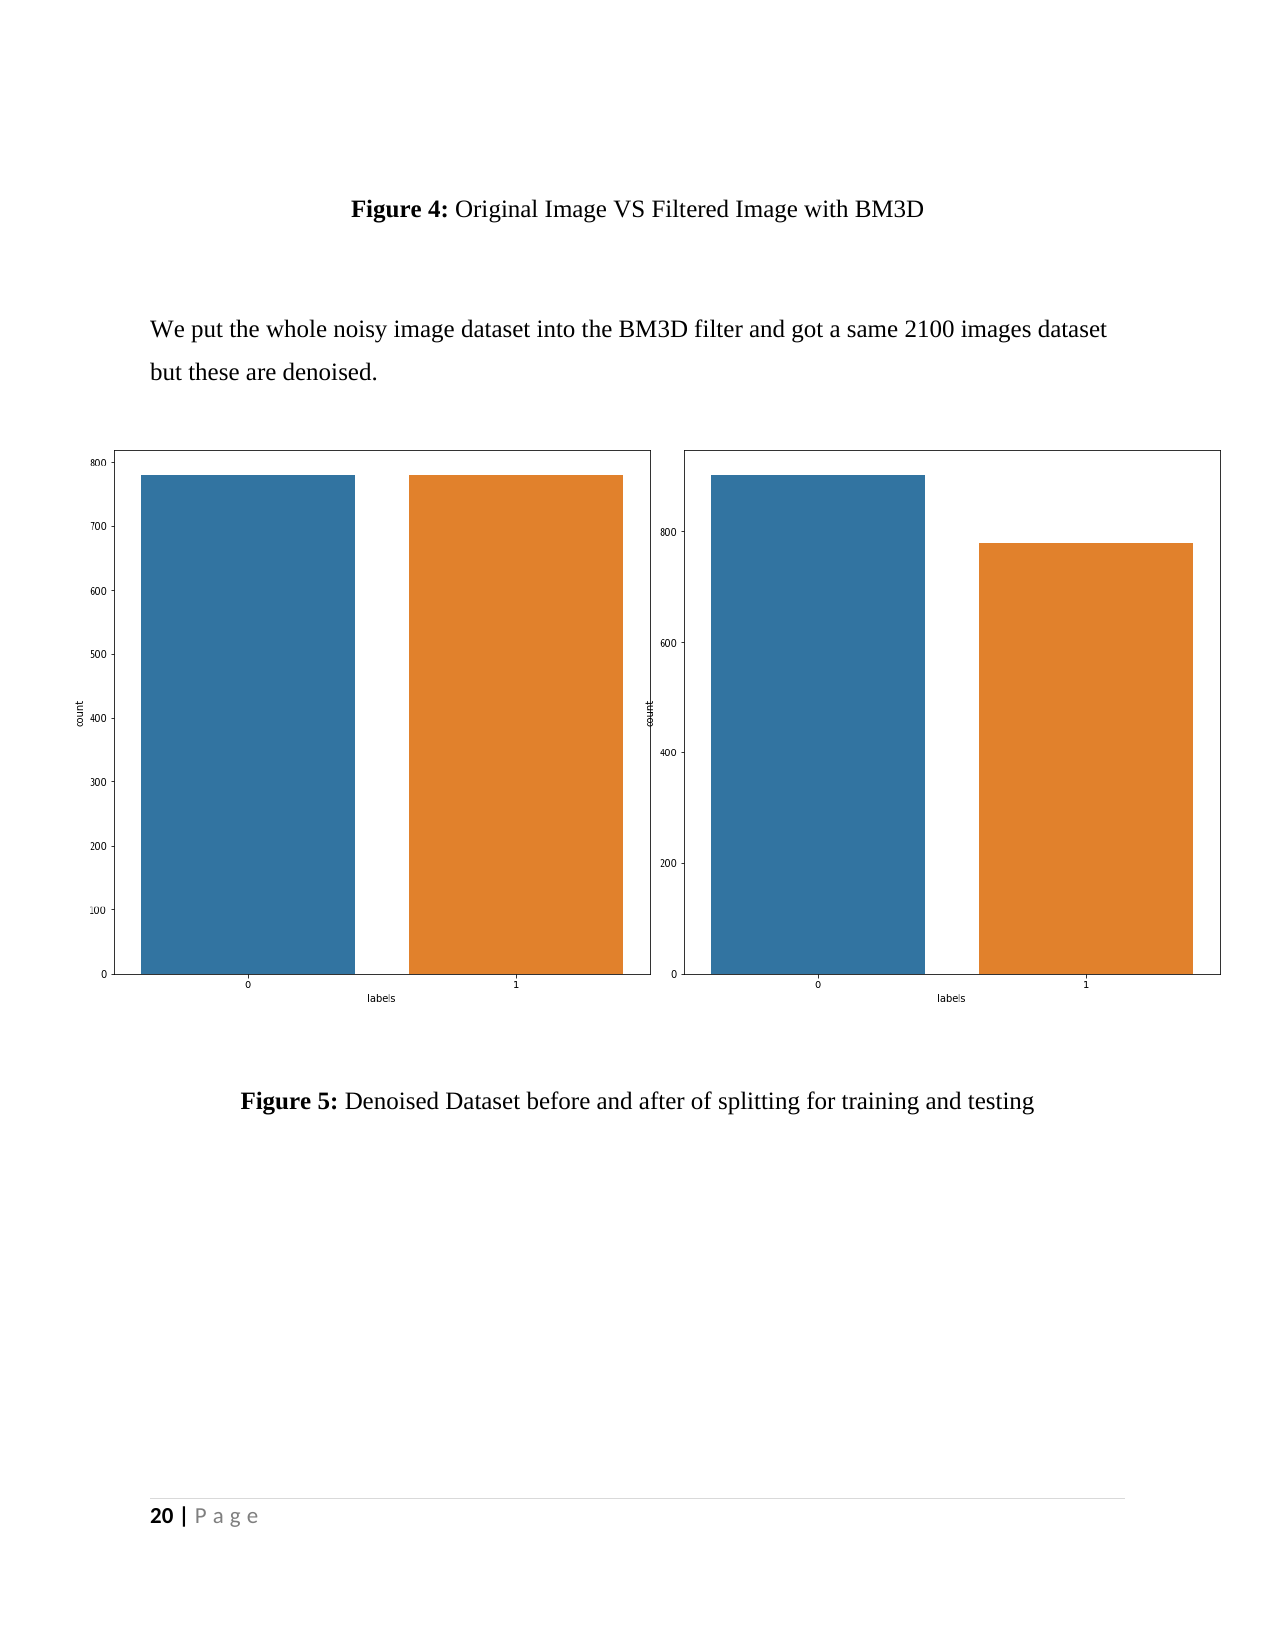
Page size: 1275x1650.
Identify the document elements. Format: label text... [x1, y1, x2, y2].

text Figure 5: Denoised Dataset before and after of splitting for training and testing [150, 1086, 1125, 1115]
text Figure 4: Original Image VS Filtered Image with BM3D [150, 194, 1125, 223]
text We put the whole noisy image dataset into the BM3D filter and got a same 2100 images dataset but these are denoised. [150, 314, 1125, 386]
